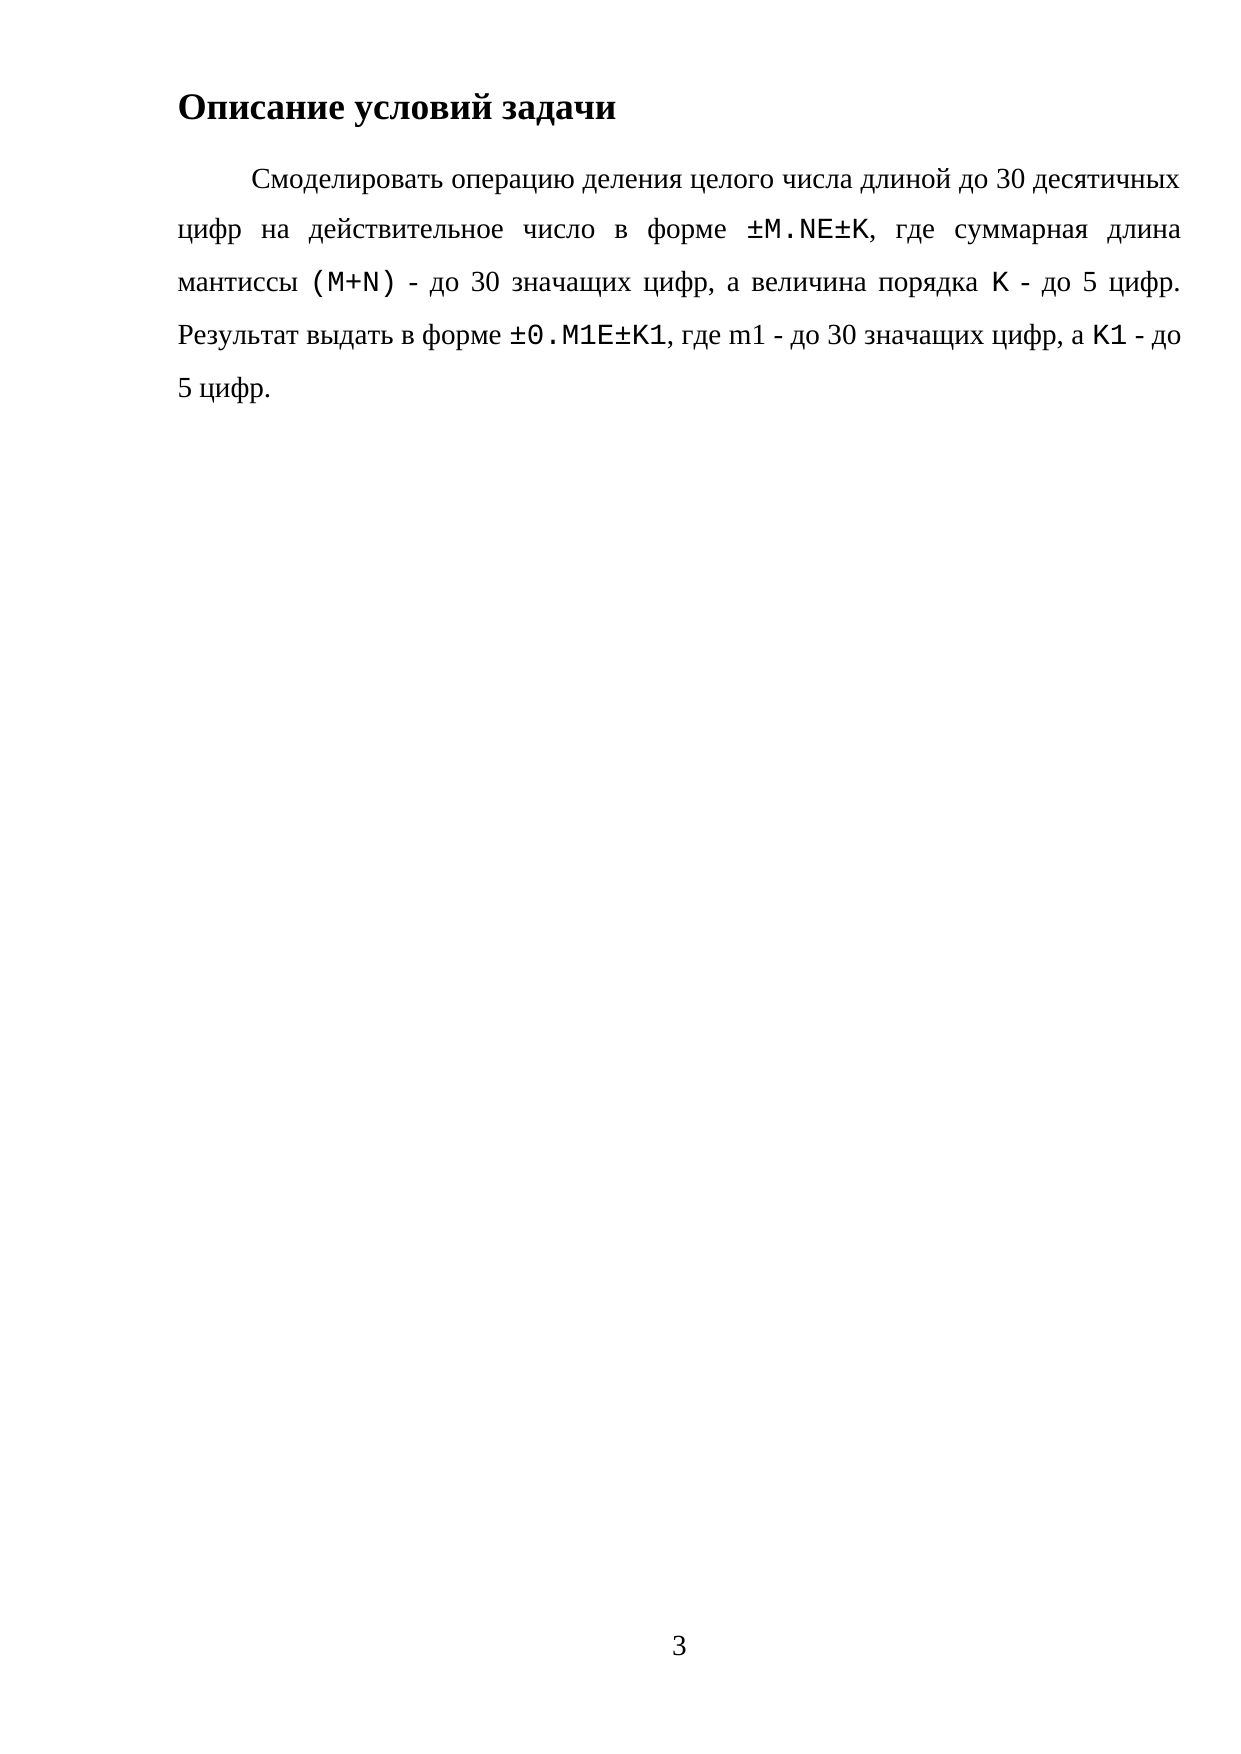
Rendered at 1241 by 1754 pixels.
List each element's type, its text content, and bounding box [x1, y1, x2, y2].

subtitle Описание условий задачи [177, 84, 1181, 127]
text Смоделировать операцию деления целого числа длиной до 30 десятичных цифр на действительное число в форме ±M.NЕ±K, где суммарная длина мантиссы (M+N) - до 30 значащих цифр, а величина порядка K - до 5 цифр. Результат выдать в форме ±0.M1Е±K1, где m1 - до 30 значащих цифр, а K1 - до 5 цифр. [177, 161, 1181, 403]
